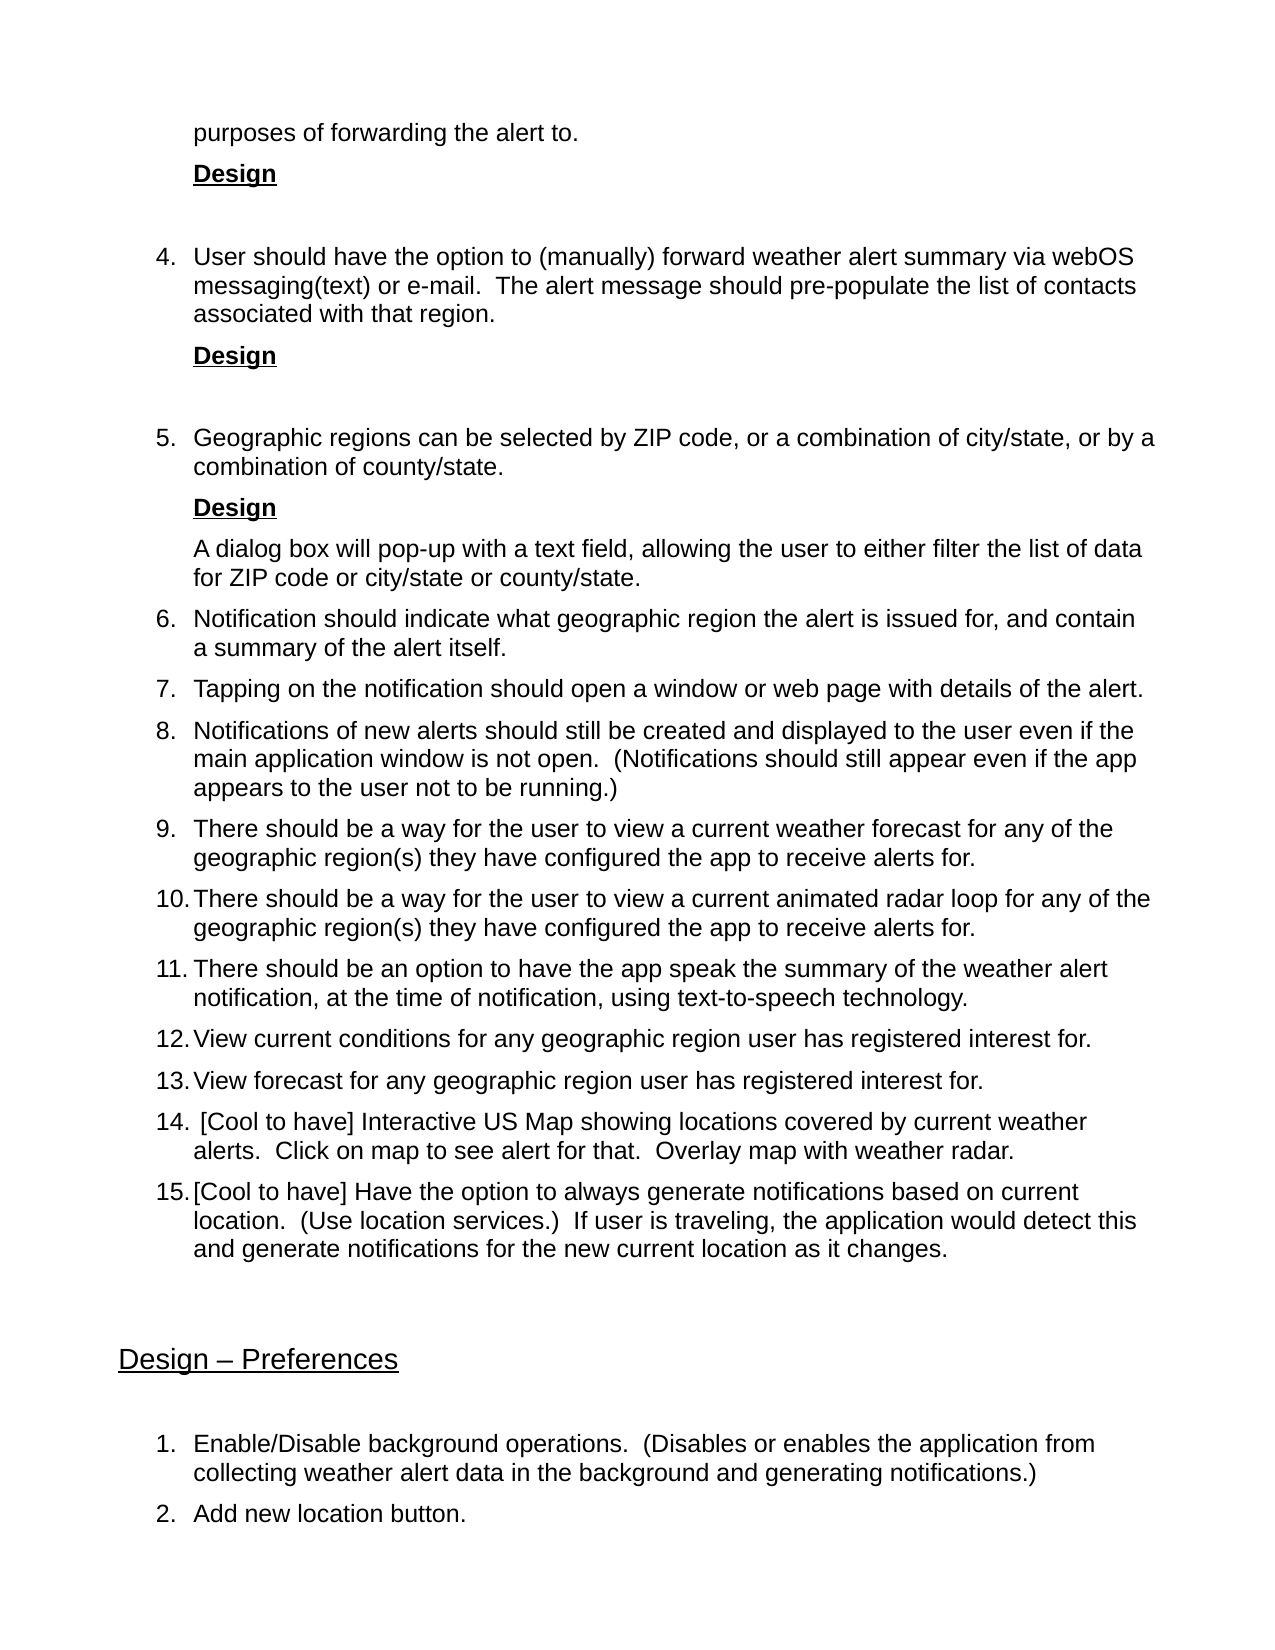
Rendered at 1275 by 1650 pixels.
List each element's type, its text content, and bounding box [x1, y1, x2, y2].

text A dialog box will pop-up with a text field, allowing the user to either filter the list of data for ZIP code or city/state or county/state. [193, 534, 1157, 592]
list Notifications of new alerts should still be created and displayed to the user even if the main application window is not open. (Notifications should still appear even if the app appears to the user not to be running.) [156, 716, 1157, 802]
list View forecast for any geographic region user has registered interest for. [156, 1066, 1157, 1094]
list [Cool to have] Interactive US Map showing locations covered by current weather alerts. Click on map to see alert for that. Overlay map with weather radar. [156, 1107, 1157, 1164]
list There should be an option to have the app speak the summary of the weather alert notification, at the time of notification, using text-to-speech technology. [156, 954, 1157, 1012]
list There should be a way for the user to view a current animated radar loop for any of the geographic region(s) they have configured the app to receive alerts for. [156, 884, 1157, 942]
list [Cool to have] Have the option to always generate notifications based on current location. (Use location services.) If user is traveling, the application would detect this and generate notifications for the new current location as it changes. [156, 1177, 1157, 1263]
list View current conditions for any geographic region user has registered interest for. [156, 1024, 1157, 1053]
list User should have the option to (manually) forward weather alert summary via webOS messaging(text) or e-mail. The alert message should pre-populate the list of contacts associated with that region. [156, 242, 1157, 328]
list There should be a way for the user to view a current weather forecast for any of the geographic region(s) they have configured the app to receive alerts for. [156, 814, 1157, 872]
text Design [193, 493, 1157, 522]
list Geographic regions can be selected by ZIP code, or a combination of city/state, or by a combination of county/state. [156, 423, 1157, 481]
text Design [193, 341, 1157, 369]
subtitle Design – Preferences [118, 1342, 1157, 1375]
list Enable/Disable background operations. (Disables or enables the application from collecting weather alert data in the background and generating notifications.) [156, 1429, 1157, 1487]
list Add new location button. [156, 1499, 1157, 1528]
list purposes of forwarding the alert to. [156, 118, 1157, 147]
list Notification should indicate what geographic region the alert is issued for, and contain a summary of the alert itself. [156, 604, 1157, 662]
text Design [193, 159, 1157, 188]
list Tapping on the notification should open a window or web page with details of the alert. [156, 674, 1157, 703]
